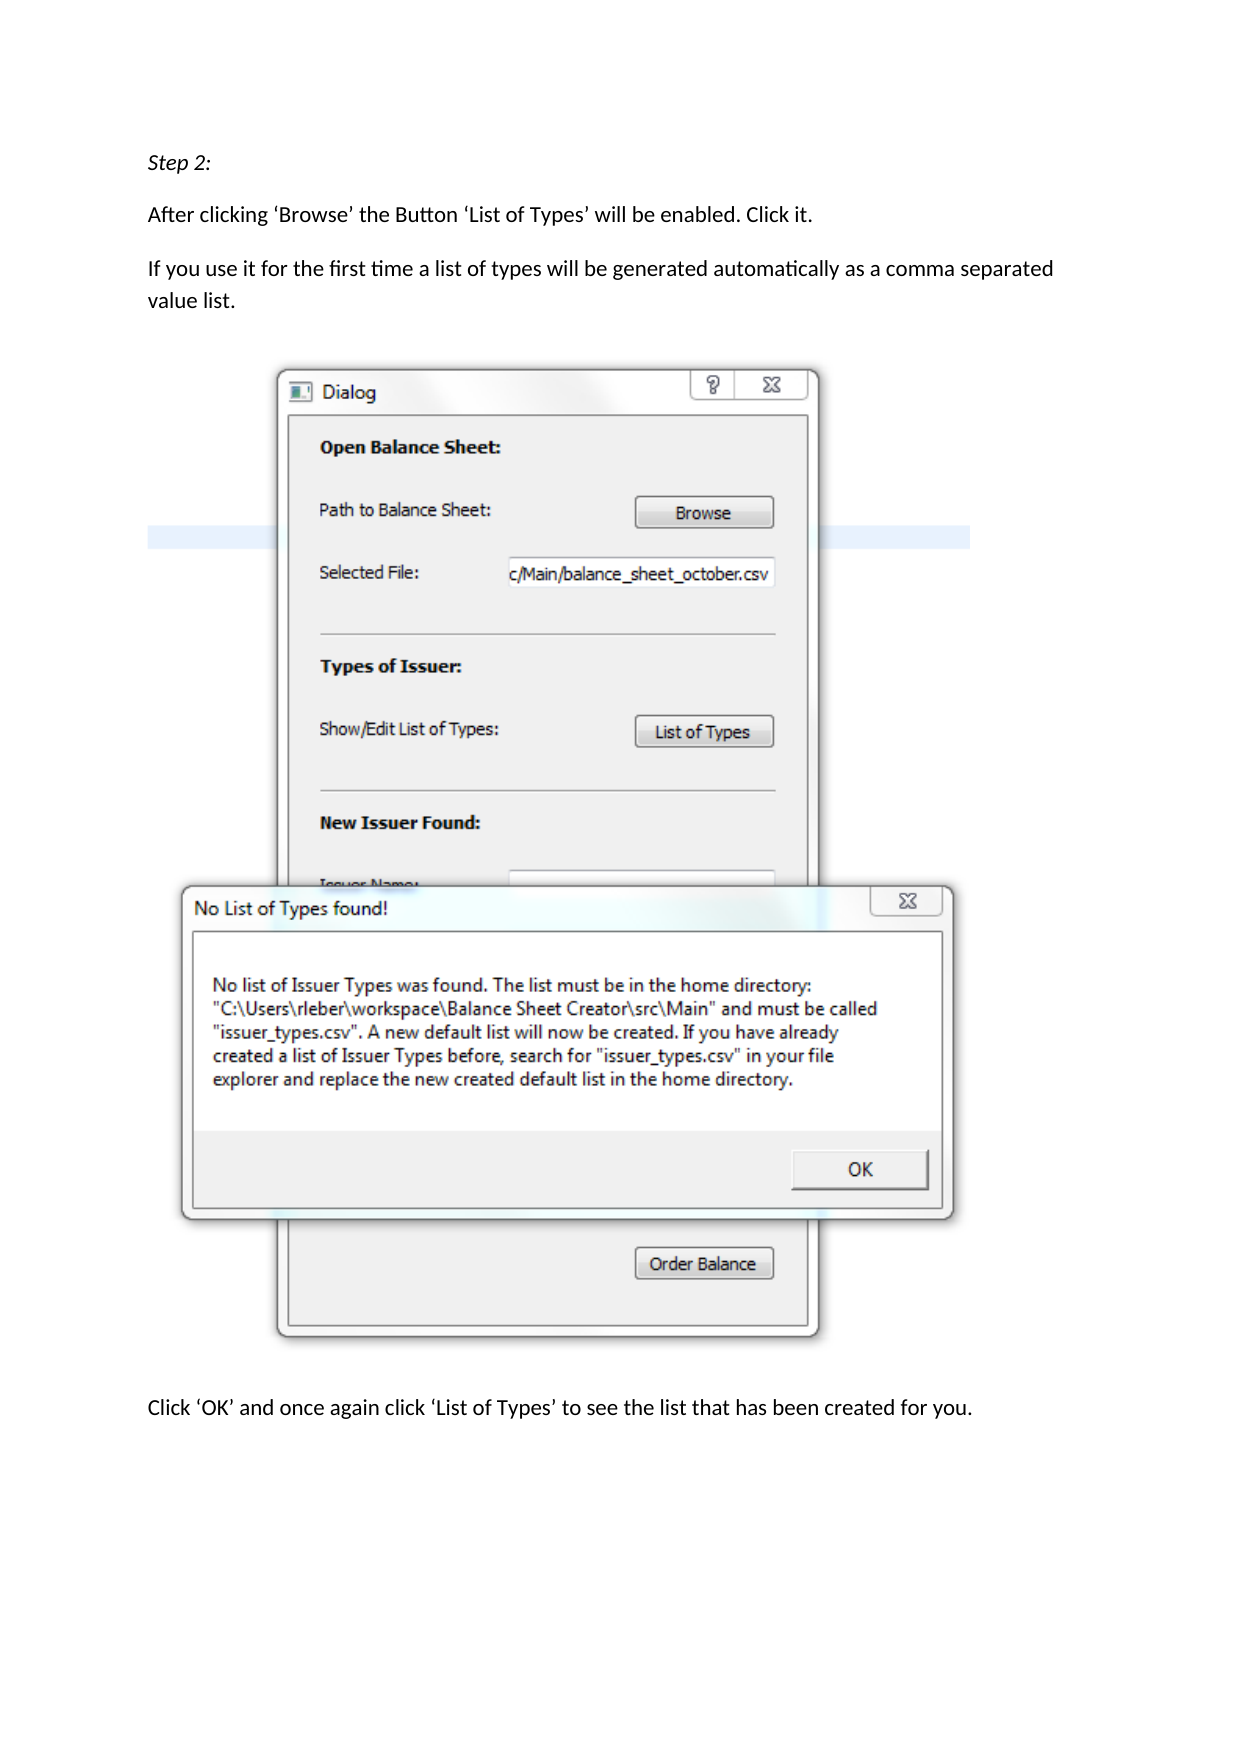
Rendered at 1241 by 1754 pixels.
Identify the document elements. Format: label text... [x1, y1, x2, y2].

text After clicking ‘Browse’ the Button ‘List of Types’ will be enabled. Click it. [148, 201, 1093, 229]
picture [147, 338, 970, 1369]
text Click ‘OK’ and once again click ‘List of Types’ to see the list that has been created for you. [148, 1393, 1093, 1421]
text Step 2: [148, 148, 1093, 176]
text If you use it for the first time a list of types will be generated automatically as a comma separated value list. [148, 254, 1093, 314]
